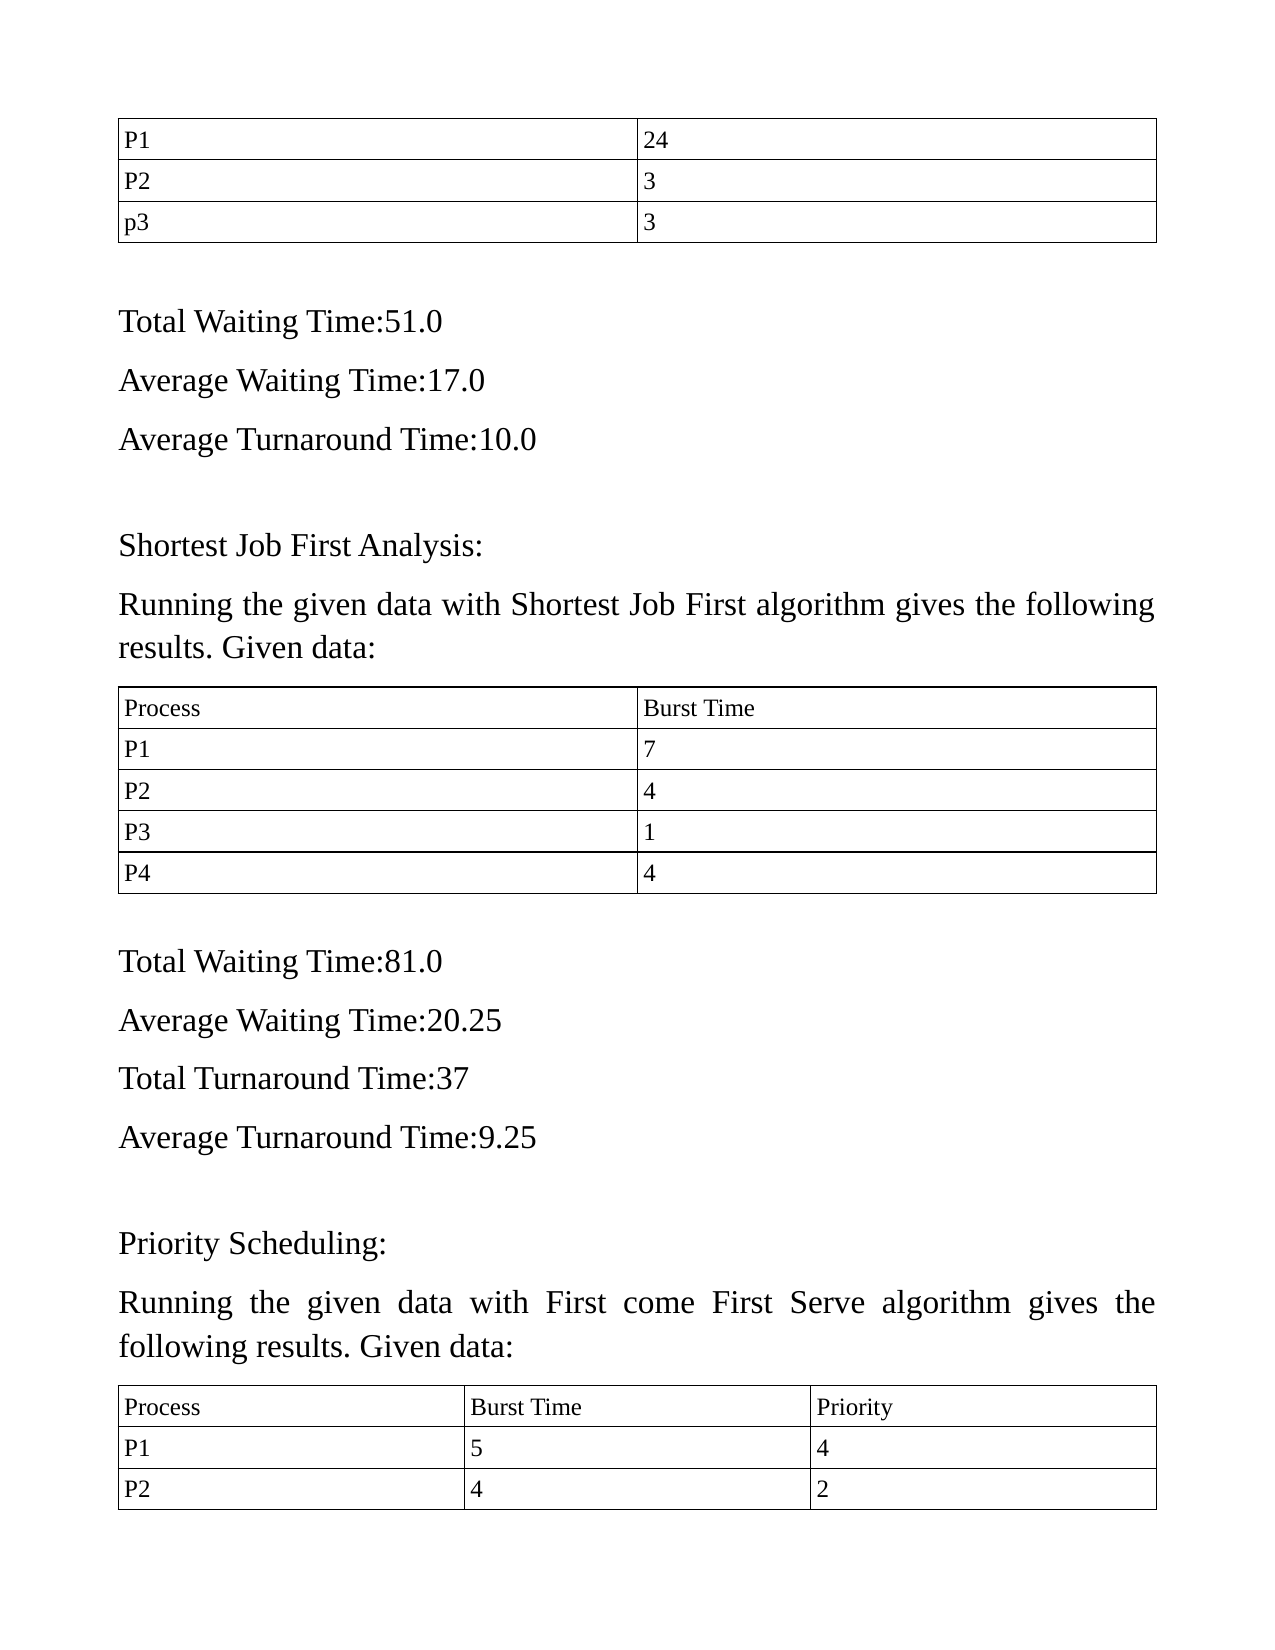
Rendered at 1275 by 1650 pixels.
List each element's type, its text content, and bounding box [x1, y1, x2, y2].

table_cell P2 [119, 1469, 464, 1509]
table_cell P1 [119, 119, 637, 159]
table_cell P2 [119, 160, 637, 201]
table_cell p3 [119, 202, 637, 242]
table_cell 4 [465, 1469, 810, 1509]
table_cell 4 [638, 853, 1156, 893]
table_cell P4 [119, 853, 637, 893]
table_cell P3 [119, 811, 637, 851]
table_header Process [119, 1386, 464, 1426]
table_cell 3 [638, 202, 1156, 242]
text Average Waiting Time:17.0 [118, 360, 1157, 398]
text Running the given data with First come First Serve algorithm gives the following results. Given data: [118, 1282, 1157, 1364]
table_cell 24 [638, 119, 1156, 159]
table_header Process [119, 688, 637, 728]
text Total Waiting Time:51.0 [118, 302, 1157, 340]
text Average Turnaround Time:9.25 [118, 1117, 1157, 1156]
text Average Waiting Time:20.25 [118, 1000, 1157, 1038]
text Total Waiting Time:81.0 [118, 941, 1157, 980]
table_cell 2 [811, 1469, 1156, 1509]
text Running the given data with Shortest Job First algorithm gives the following results. Given data: [118, 584, 1157, 666]
table_header Burst Time [638, 688, 1156, 728]
table_cell 4 [638, 770, 1156, 810]
table_cell 4 [811, 1427, 1156, 1467]
text Shortest Job First Analysis: [118, 525, 1157, 563]
text Priority Scheduling: [118, 1223, 1157, 1262]
table_header Priority [811, 1386, 1156, 1426]
table_cell P1 [119, 1427, 464, 1467]
table_cell 3 [638, 160, 1156, 201]
table_cell P1 [119, 729, 637, 769]
table_cell 1 [638, 811, 1156, 851]
table_cell 5 [465, 1427, 810, 1467]
text Average Turnaround Time:10.0 [118, 419, 1157, 457]
text Total Turnaround Time:37 [118, 1059, 1157, 1097]
table_header Burst Time [465, 1386, 810, 1426]
table_cell P2 [119, 770, 637, 810]
table_cell 7 [638, 729, 1156, 769]
